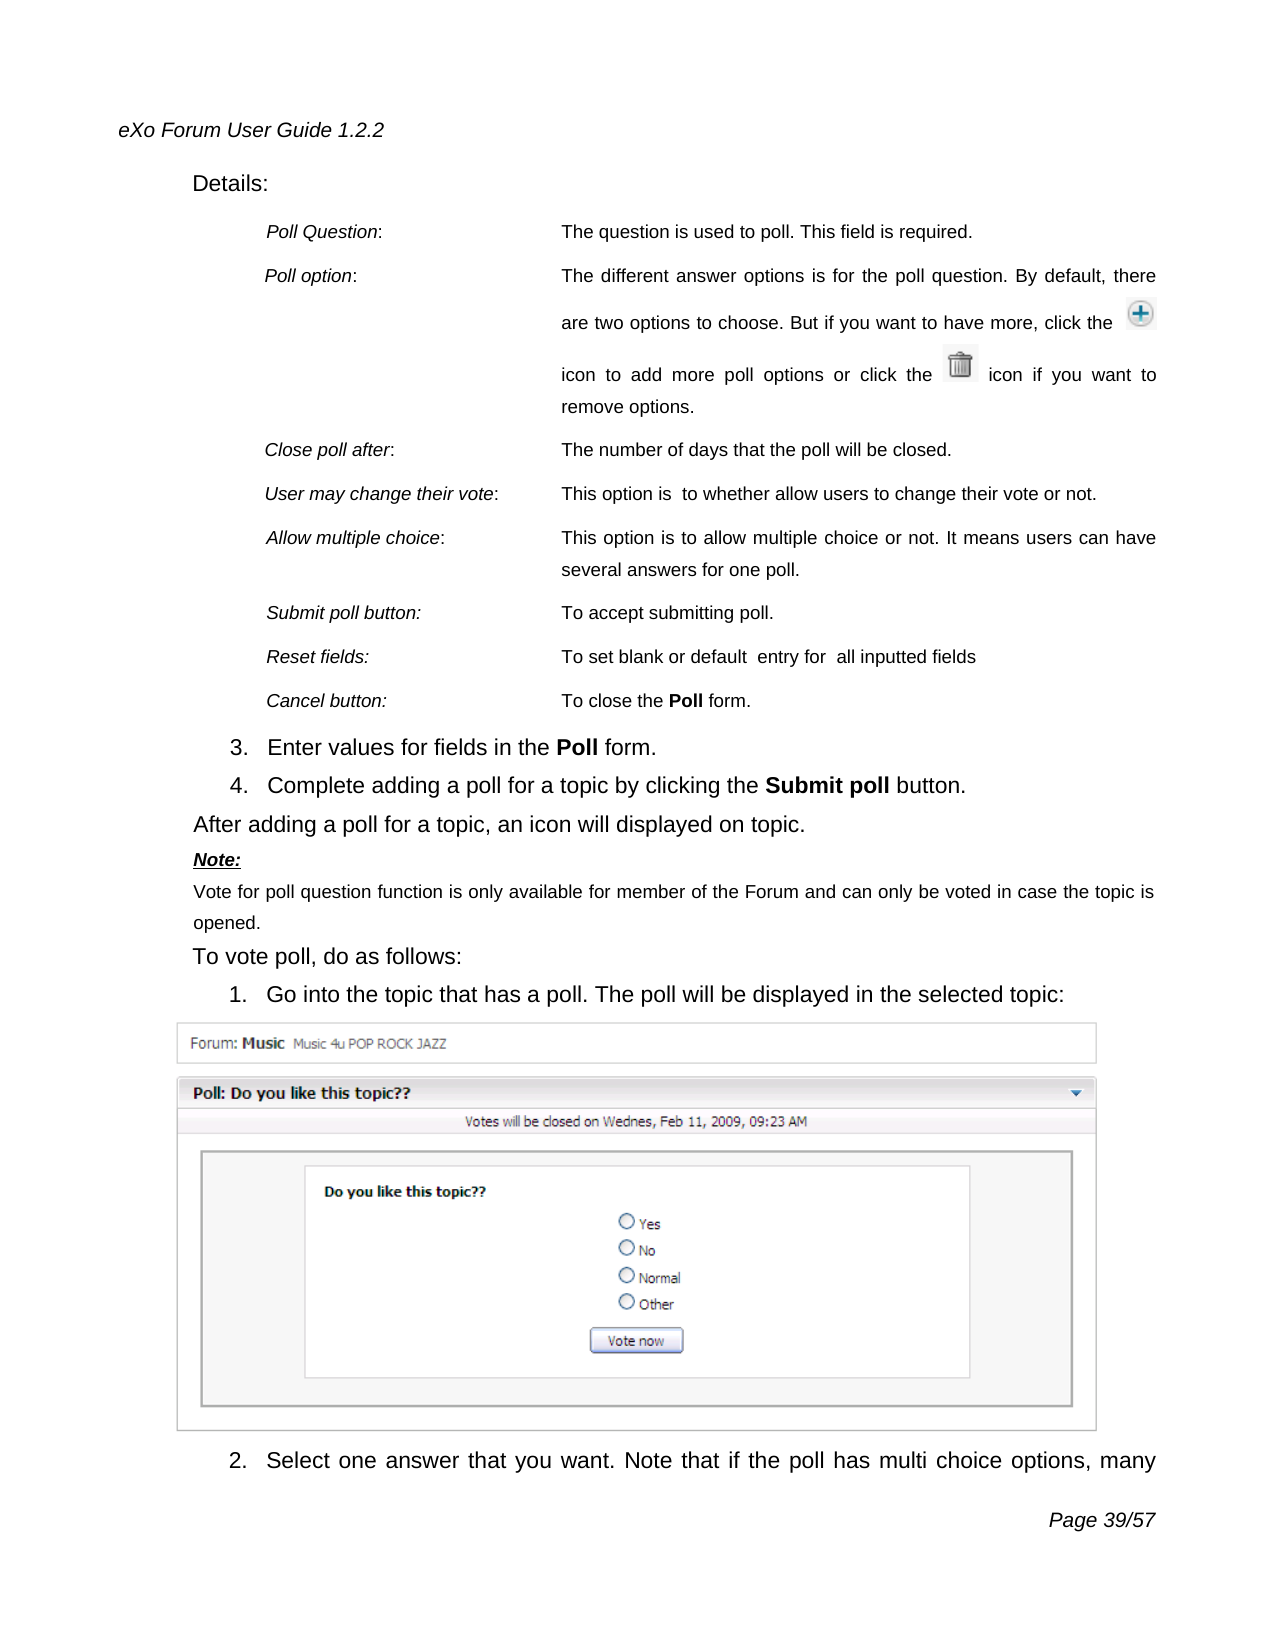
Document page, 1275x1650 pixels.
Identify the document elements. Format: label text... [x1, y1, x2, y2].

list Enter values for fields in the Poll form. [229, 734, 1157, 760]
text Close poll after: The number of days that the poll will be closed. [264, 440, 1157, 461]
text Poll option: The different answer options is for the poll question. By default, there are two options to choose. But if you want to have more, click the icon to add more poll options or click the icon if you want to remove options. [264, 266, 1157, 417]
text User may change their vote: This option is to whether allow users to change their vote or not. [264, 484, 1157, 505]
list Go into the topic that has a poll. The poll will be displayed in the selected topic: [228, 982, 1157, 1008]
list Note: [156, 850, 1157, 871]
text Details: [192, 171, 1157, 196]
picture [173, 1020, 1102, 1435]
text To vote poll, do as follows: [118, 944, 1157, 969]
text Submit poll button: To accept submitting poll. [266, 603, 1157, 624]
picture [1125, 297, 1157, 330]
text Poll Question: The question is used to poll. This field is required. [266, 222, 1157, 243]
list After adding a poll for a topic, an icon will displayed on topic. [156, 811, 1157, 837]
text Cancel button: To close the Poll form. [266, 691, 1157, 711]
text Reset fields: To set blank or default entry for all inputted fields [266, 647, 1157, 668]
list Complete adding a poll for a topic by clicking the Submit poll button. [229, 773, 1157, 798]
list Vote for poll question function is only available for member of the Forum and can only be voted in case the topic is opened. [156, 881, 1157, 933]
picture [942, 344, 979, 382]
text Allow multiple choice: This option is to allow multiple choice or not. It means users can have several answers for one poll. [266, 528, 1157, 580]
list Select one answer that you want. Note that if the poll has multi choice options, many [228, 1021, 1157, 1473]
